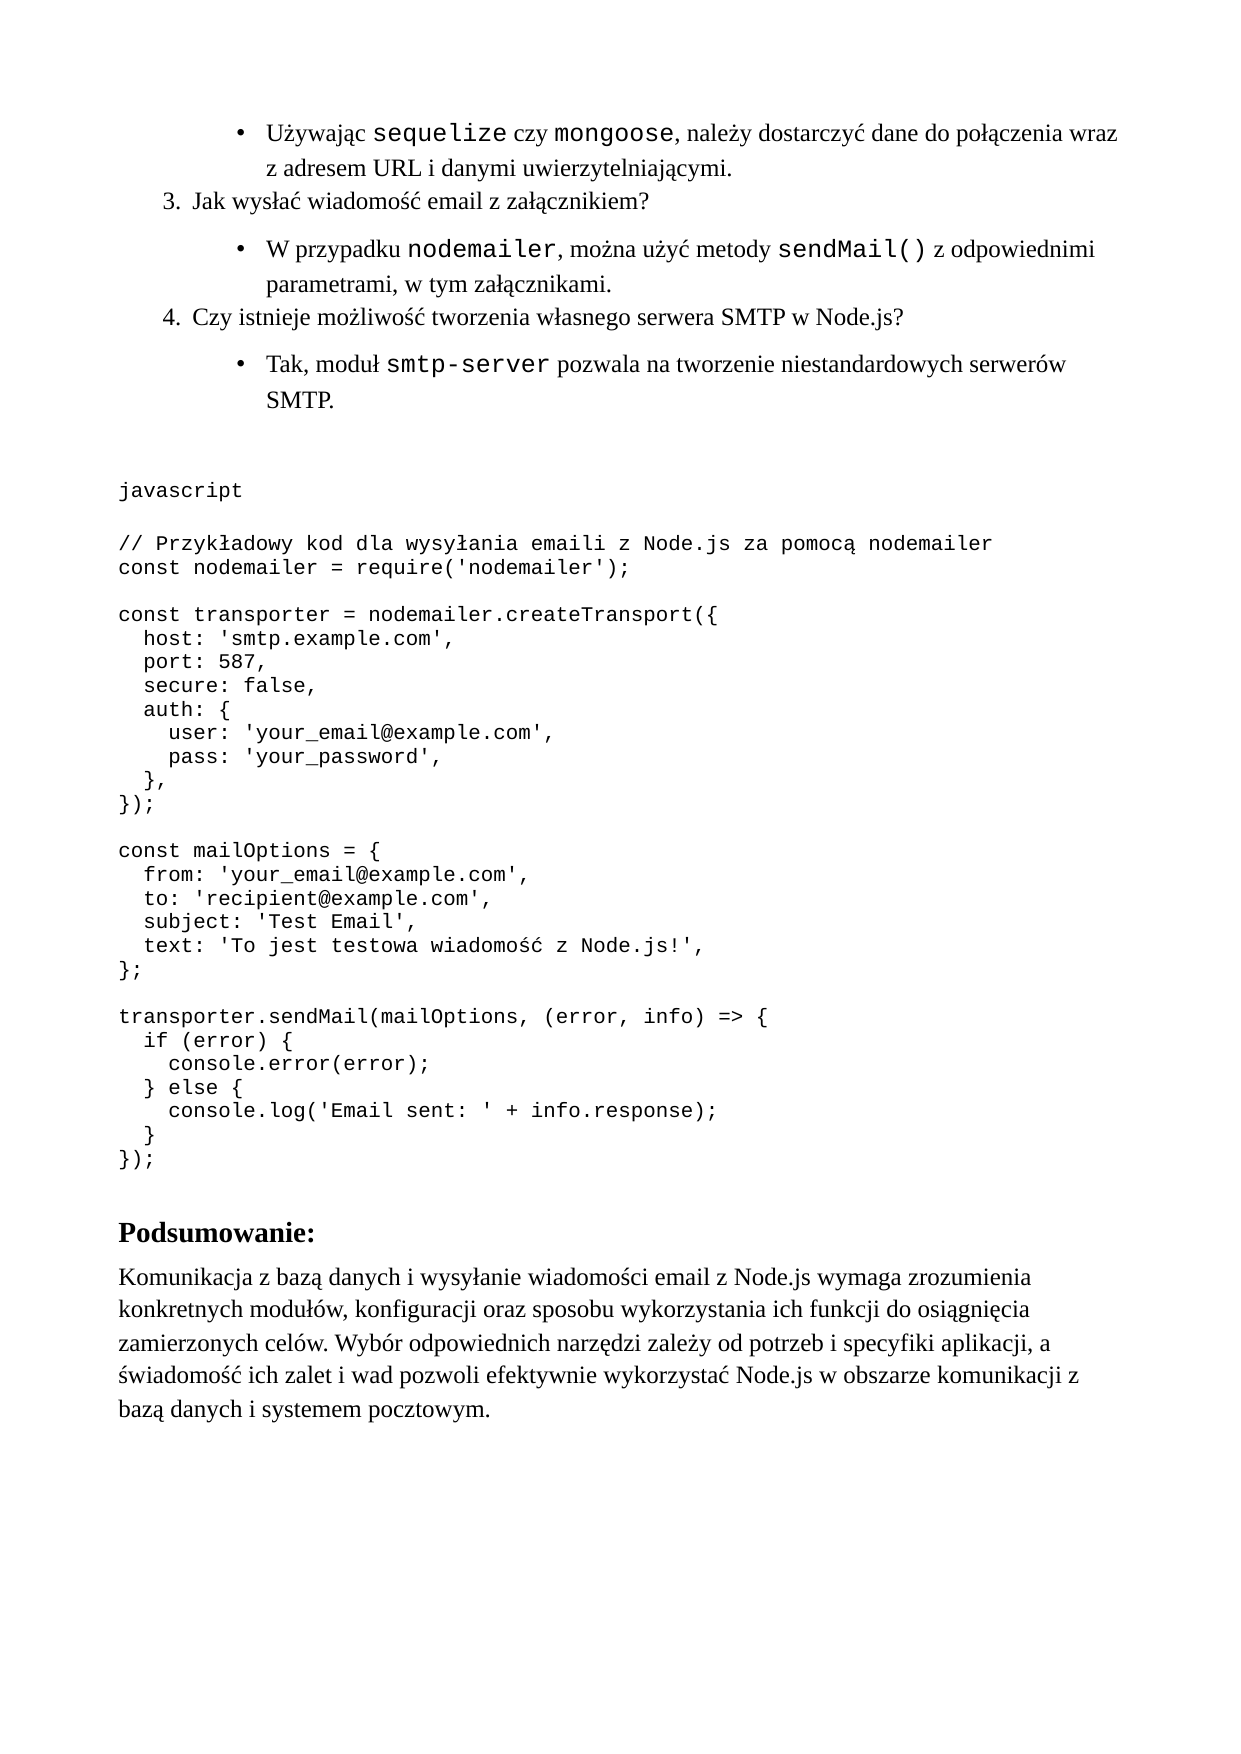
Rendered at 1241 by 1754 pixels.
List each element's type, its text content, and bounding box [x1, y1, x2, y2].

text secure: false, [118, 675, 1122, 698]
text text: 'To jest testowa wiadomość z Node.js!', [118, 935, 1122, 959]
text host: 'smtp.example.com', [118, 628, 1122, 651]
text transporter.sendMail(mailOptions, (error, info) => { [118, 1006, 1122, 1029]
text Komunikacja z bazą danych i wysyłanie wiadomości email z Node.js wymaga zrozumienia konkretnych modułów, konfiguracji oraz sposobu wykorzystania ich funkcji do osiągnięcia zamierzonych celów. Wybór odpowiednich narzędzi zależy od potrzeb i specyfiki aplikacji, a świadomość ich zalet i wad pozwoli efektywnie wykorzystać Node.js w obszarze komunikacji z bazą danych i systemem pocztowym. [118, 1262, 1122, 1422]
text const transporter = nodemailer.createTransport({ [118, 604, 1122, 628]
list Tak, moduł smtp-server pozwala na tworzenie niestandardowych serwerów SMTP. [236, 349, 1122, 413]
text user: 'your_email@example.com', [118, 722, 1122, 746]
list Czy istnieje możliwość tworzenia własnego serwera SMTP w Node.js? [162, 302, 1122, 331]
list Jak wysłać wiadomość email z załącznikiem? [162, 186, 1122, 215]
text }); [118, 793, 1122, 817]
text const mailOptions = { [118, 840, 1122, 864]
list W przypadku nodemailer, można użyć metody sendMail() z odpowiednimi parametrami, w tym załącznikami. [236, 234, 1122, 298]
text auth: { [118, 698, 1122, 722]
text } [118, 1124, 1122, 1148]
text } else { [118, 1077, 1122, 1101]
text const nodemailer = require('nodemailer'); [118, 557, 1122, 580]
text from: 'your_email@example.com', [118, 864, 1122, 888]
text subject: 'Test Email', [118, 911, 1122, 935]
text port: 587, [118, 651, 1122, 675]
text }, [118, 769, 1122, 793]
text }); [118, 1148, 1122, 1171]
text javascript [118, 480, 1122, 503]
text pass: 'your_password', [118, 746, 1122, 769]
list Używając sequelize czy mongoose, należy dostarczyć dane do połączenia wraz z adresem URL i danymi uwierzytelniającymi. [236, 118, 1122, 182]
subtitle Podsumowanie: [118, 1216, 1122, 1249]
text to: 'recipient@example.com', [118, 888, 1122, 911]
text console.error(error); [118, 1053, 1122, 1077]
text if (error) { [118, 1029, 1122, 1053]
text console.log('Email sent: ' + info.response); [118, 1101, 1122, 1124]
text // Przykładowy kod dla wysyłania emaili z Node.js za pomocą nodemailer [118, 533, 1122, 557]
text }; [118, 959, 1122, 982]
